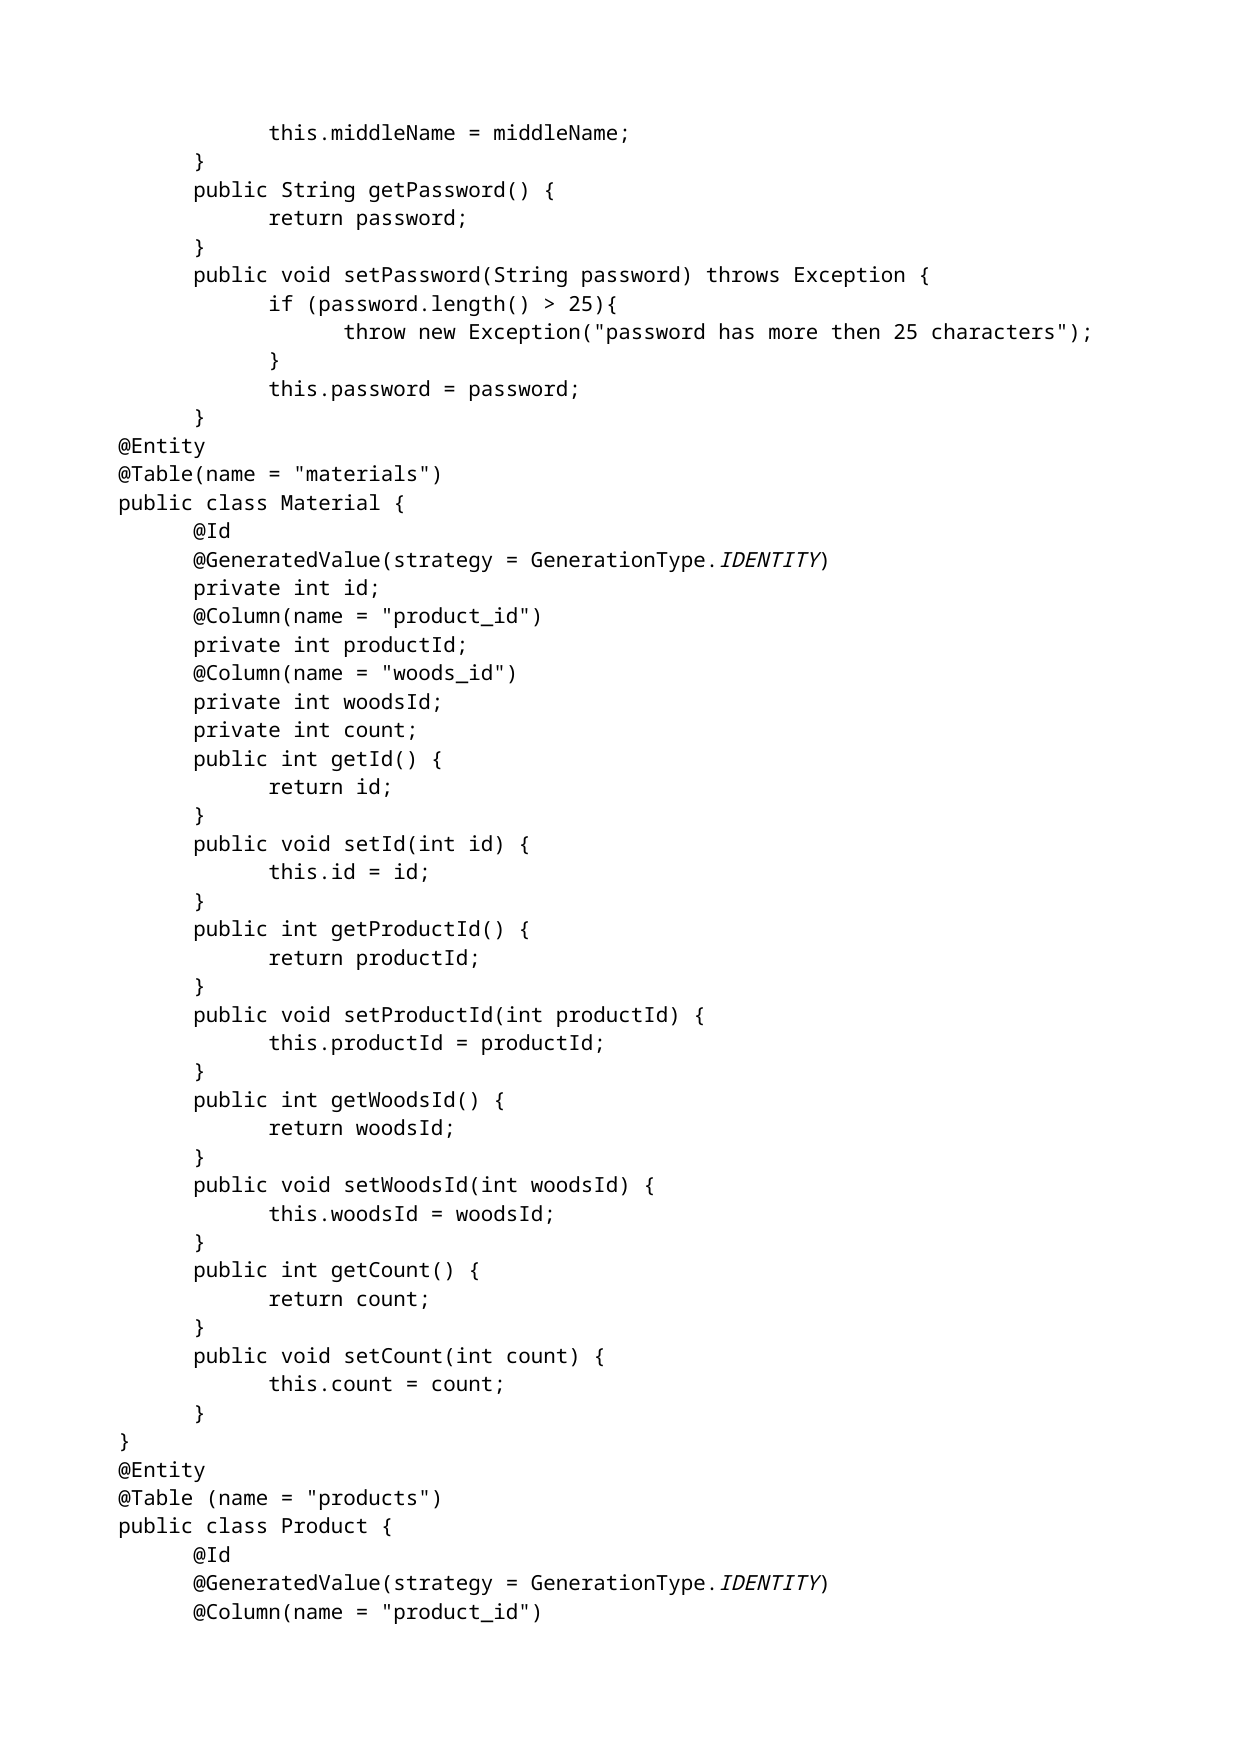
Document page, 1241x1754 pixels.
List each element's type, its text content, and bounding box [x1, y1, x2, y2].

text @Entity [118, 431, 1122, 459]
text } [118, 1057, 1122, 1085]
text public class Material { [118, 488, 1122, 516]
text public int getId() { [118, 744, 1122, 772]
text } [118, 346, 1122, 374]
text public void setProductId(int productId) { [118, 1000, 1122, 1028]
text @GeneratedValue(strategy = GenerationType.IDENTITY) [118, 1568, 1122, 1597]
text @Column(name = "product_id") [118, 602, 1122, 630]
text this.password = password; [118, 374, 1122, 402]
text public void setId(int id) { [118, 829, 1122, 857]
text public void setCount(int count) { [118, 1341, 1122, 1369]
text private int productId; [118, 630, 1122, 658]
text return productId; [118, 943, 1122, 971]
text this.count = count; [118, 1369, 1122, 1398]
text return id; [118, 772, 1122, 801]
text @Entity [118, 1455, 1122, 1483]
text @Table (name = "products") [118, 1483, 1122, 1512]
text } [118, 402, 1122, 431]
text @GeneratedValue(strategy = GenerationType.IDENTITY) [118, 545, 1122, 573]
text this.middleName = middleName; [118, 118, 1122, 147]
text public int getWoodsId() { [118, 1085, 1122, 1113]
text } [118, 1398, 1122, 1426]
text public void setPassword(String password) throws Exception { [118, 260, 1122, 289]
text this.woodsId = woodsId; [118, 1199, 1122, 1227]
text this.productId = productId; [118, 1028, 1122, 1057]
text } [118, 971, 1122, 1000]
text if (password.length() > 25){ [118, 289, 1122, 317]
text this.id = id; [118, 857, 1122, 886]
text private int woodsId; [118, 687, 1122, 715]
text } [118, 801, 1122, 829]
text } [118, 1312, 1122, 1341]
text private int count; [118, 715, 1122, 744]
text private int id; [118, 573, 1122, 602]
text return woodsId; [118, 1113, 1122, 1142]
text public int getCount() { [118, 1256, 1122, 1284]
text } [118, 1142, 1122, 1170]
text return count; [118, 1284, 1122, 1312]
text public class Product { [118, 1512, 1122, 1540]
text @Id [118, 1540, 1122, 1568]
text throw new Exception("password has more then 25 characters"); [118, 317, 1122, 346]
text } [118, 1227, 1122, 1256]
text @Column(name = "product_id") [118, 1597, 1122, 1625]
text } [118, 886, 1122, 914]
text @Id [118, 516, 1122, 545]
text } [118, 147, 1122, 175]
text @Table(name = "materials") [118, 459, 1122, 488]
text public void setWoodsId(int woodsId) { [118, 1170, 1122, 1199]
text @Column(name = "woods_id") [118, 658, 1122, 687]
text } [118, 1426, 1122, 1455]
text return password; [118, 203, 1122, 232]
text public int getProductId() { [118, 914, 1122, 943]
text public String getPassword() { [118, 175, 1122, 203]
text } [118, 232, 1122, 260]
